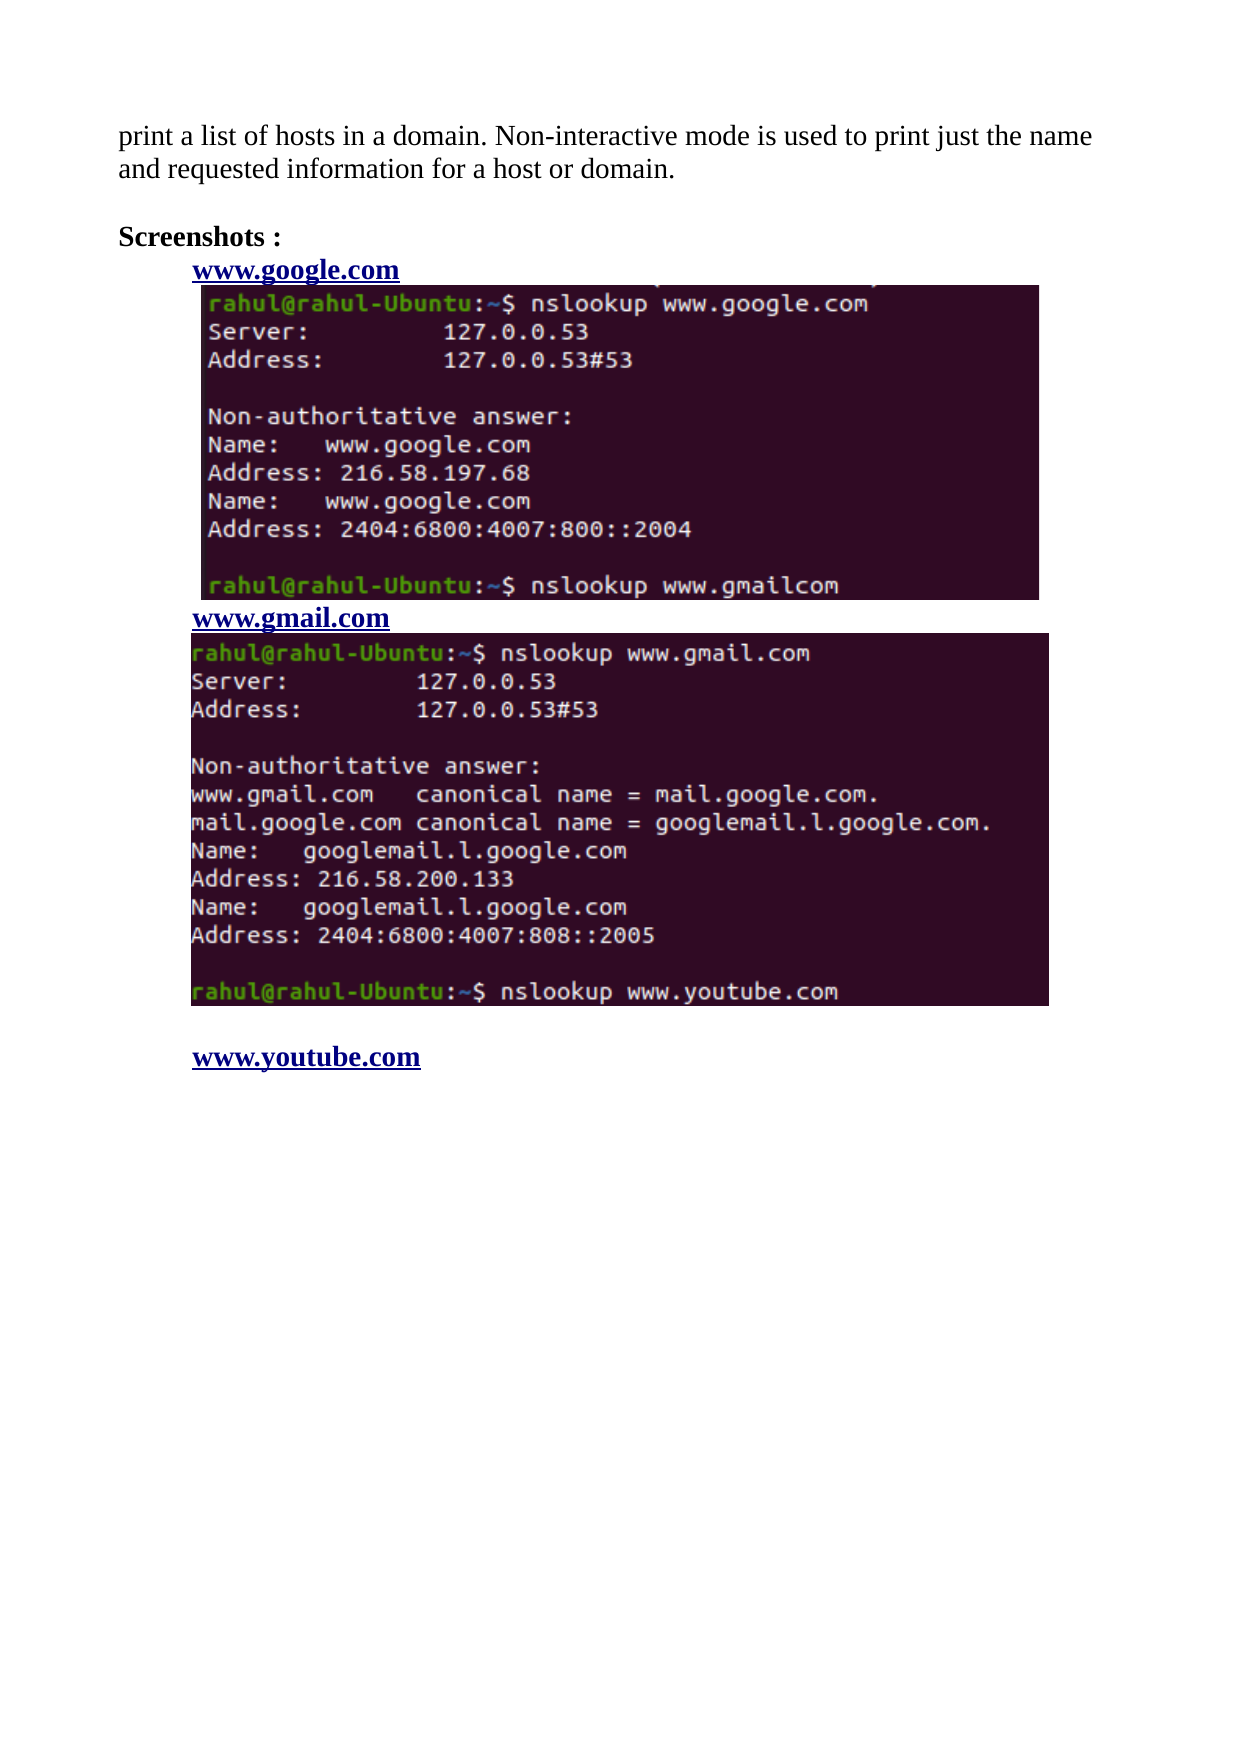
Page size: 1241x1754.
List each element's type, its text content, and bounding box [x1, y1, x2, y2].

text www.gmail.com [118, 559, 1122, 633]
picture [191, 633, 1049, 1006]
text www.google.com [118, 252, 1122, 286]
picture [201, 285, 1040, 600]
text www.youtube.com [118, 1039, 1122, 1072]
text Screenshots : [118, 219, 1122, 252]
text print a list of hosts in a domain. Non-interactive mode is used to print just the name and requested information for a host or domain. [118, 118, 1122, 185]
